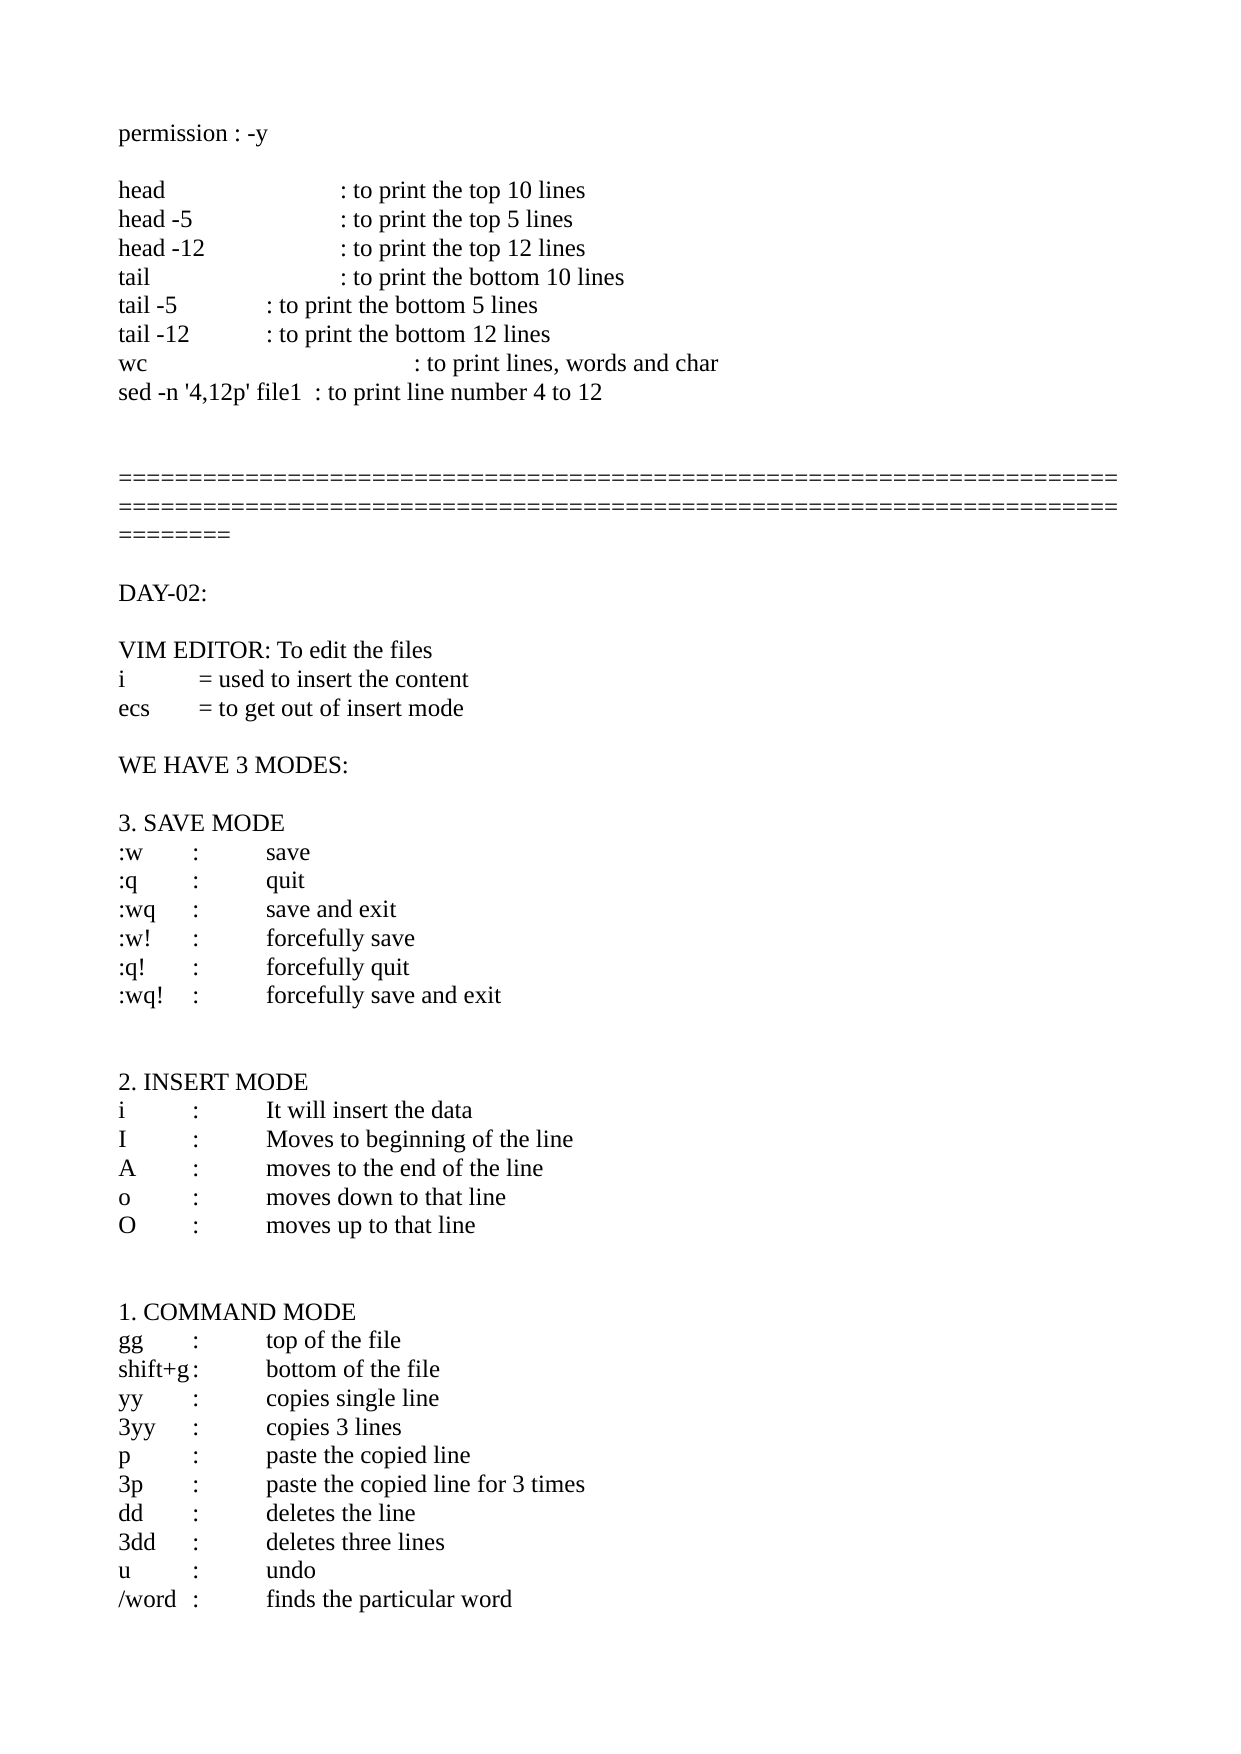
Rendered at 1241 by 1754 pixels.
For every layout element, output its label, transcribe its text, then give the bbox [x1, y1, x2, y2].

text wc : to print lines, words and char [118, 348, 1122, 377]
text dd : deletes the line [118, 1498, 1122, 1527]
text sed -n '4,12p' file1 : to print line number 4 to 12 [118, 377, 1122, 406]
text I : Moves to beginning of the line [118, 1124, 1122, 1153]
text :q : quit [118, 866, 1122, 894]
text VIM EDITOR: To edit the files [118, 636, 1122, 664]
text 3yy : copies 3 lines [118, 1412, 1122, 1441]
text tail : to print the bottom 10 lines [118, 262, 1122, 291]
text tail -12 : to print the bottom 12 lines [118, 319, 1122, 348]
text O : moves up to that line [118, 1211, 1122, 1239]
text WE HAVE 3 MODES: [118, 751, 1122, 779]
text head : to print the top 10 lines [118, 176, 1122, 204]
text p : paste the copied line [118, 1441, 1122, 1469]
text :wq : save and exit [118, 894, 1122, 923]
text 3. SAVE MODE [118, 808, 1122, 837]
text DAY-02: [118, 578, 1122, 607]
text A : moves to the end of the line [118, 1153, 1122, 1182]
text head -12 : to print the top 12 lines [118, 233, 1122, 262]
text head -5 : to print the top 5 lines [118, 204, 1122, 233]
text yy : copies single line [118, 1383, 1122, 1412]
text i = used to insert the content [118, 664, 1122, 693]
text 2. INSERT MODE [118, 1067, 1122, 1096]
text :q! : forcefully quit [118, 952, 1122, 981]
text shift+g : bottom of the file [118, 1354, 1122, 1383]
text :w! : forcefully save [118, 923, 1122, 952]
text gg : top of the file [118, 1326, 1122, 1354]
text 3p : paste the copied line for 3 times [118, 1469, 1122, 1498]
text u : undo [118, 1556, 1122, 1584]
text 1. COMMAND MODE [118, 1297, 1122, 1326]
text o : moves down to that line [118, 1182, 1122, 1211]
text tail -5 : to print the bottom 5 lines [118, 291, 1122, 319]
text ecs = to get out of insert mode [118, 693, 1122, 722]
text permission : -y [118, 118, 1122, 147]
text /word : finds the particular word [118, 1584, 1122, 1613]
text :wq! : forcefully save and exit [118, 981, 1122, 1009]
text ====================================================================================================================================================== [118, 463, 1122, 549]
text :w : save [118, 837, 1122, 866]
text i : It will insert the data [118, 1096, 1122, 1124]
text 3dd : deletes three lines [118, 1527, 1122, 1556]
